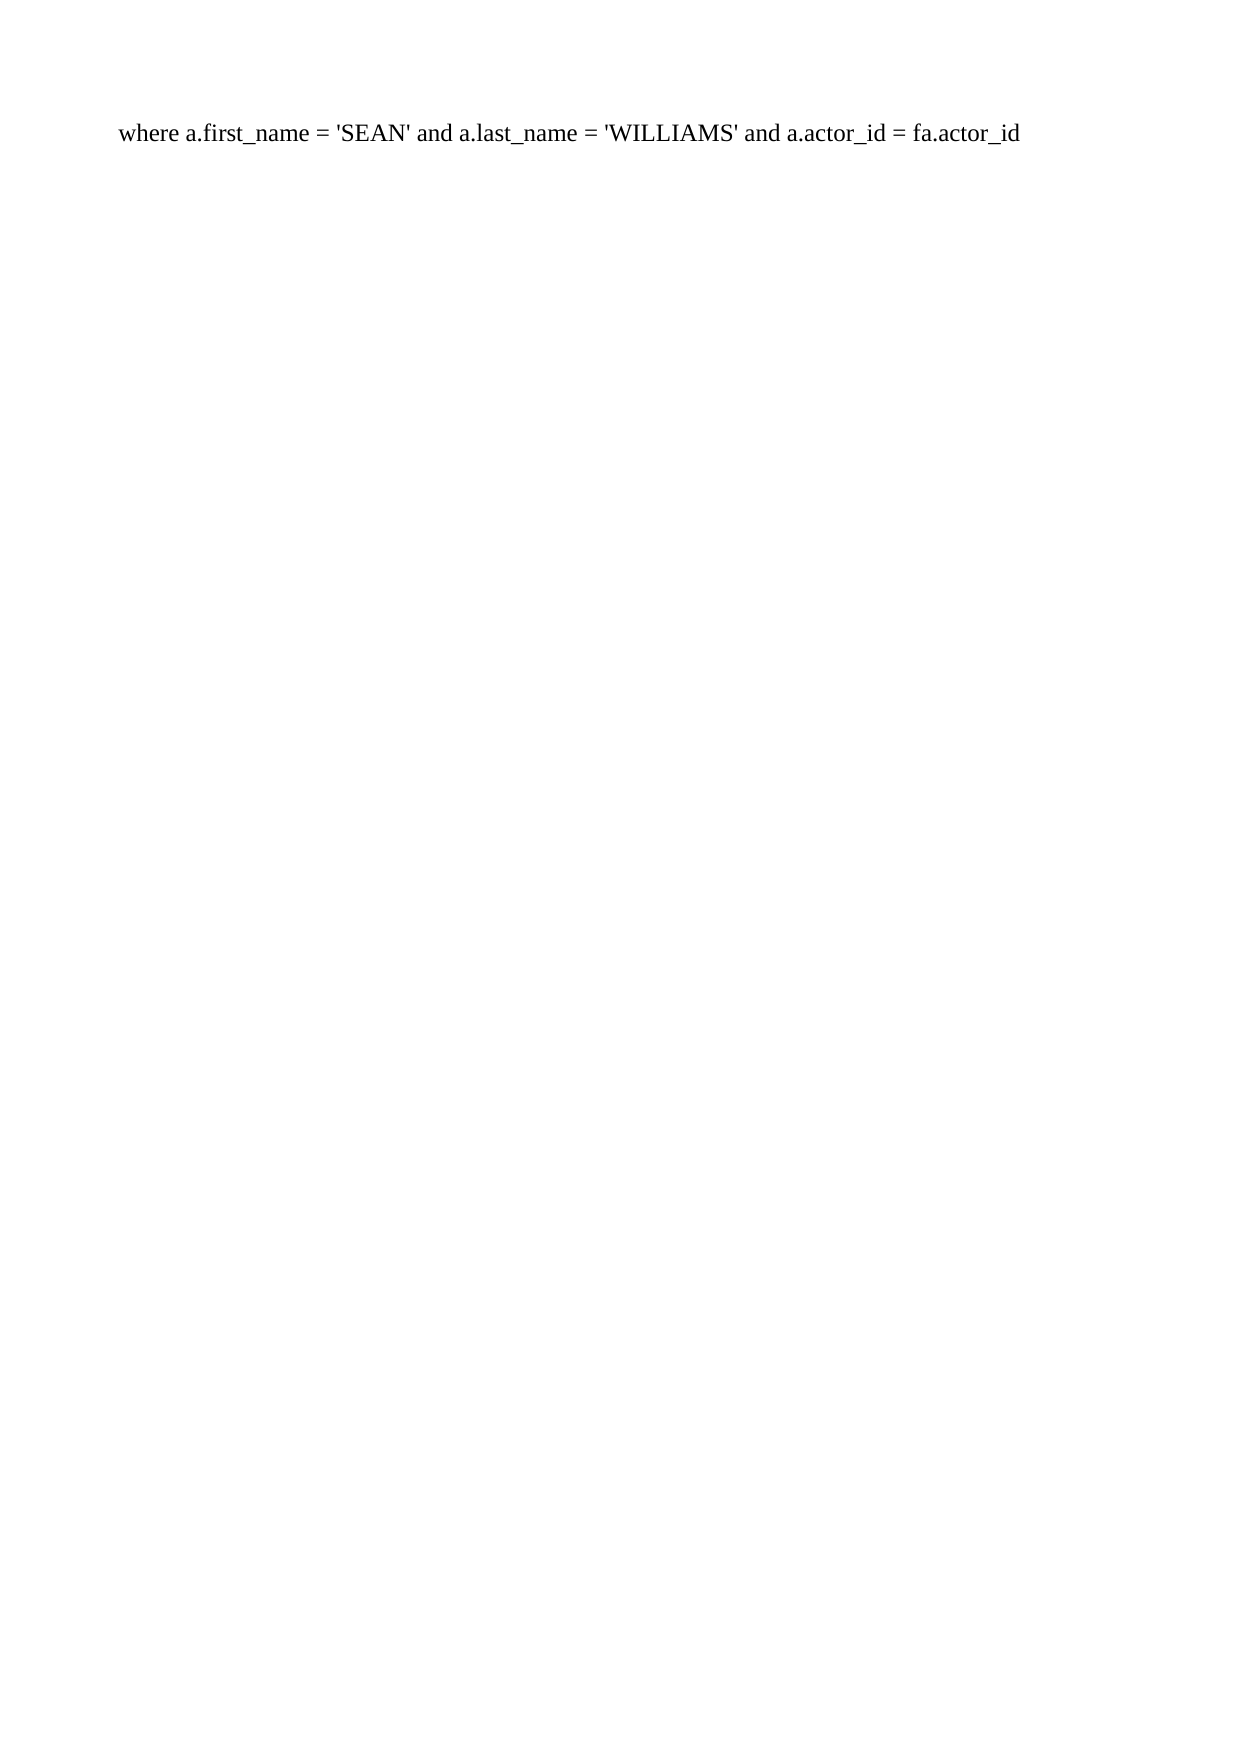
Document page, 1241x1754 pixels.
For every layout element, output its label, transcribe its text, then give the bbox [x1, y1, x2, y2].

text where a.first_name = 'SEAN' and a.last_name = 'WILLIAMS' and a.actor_id = fa.actor_id [118, 118, 1122, 147]
